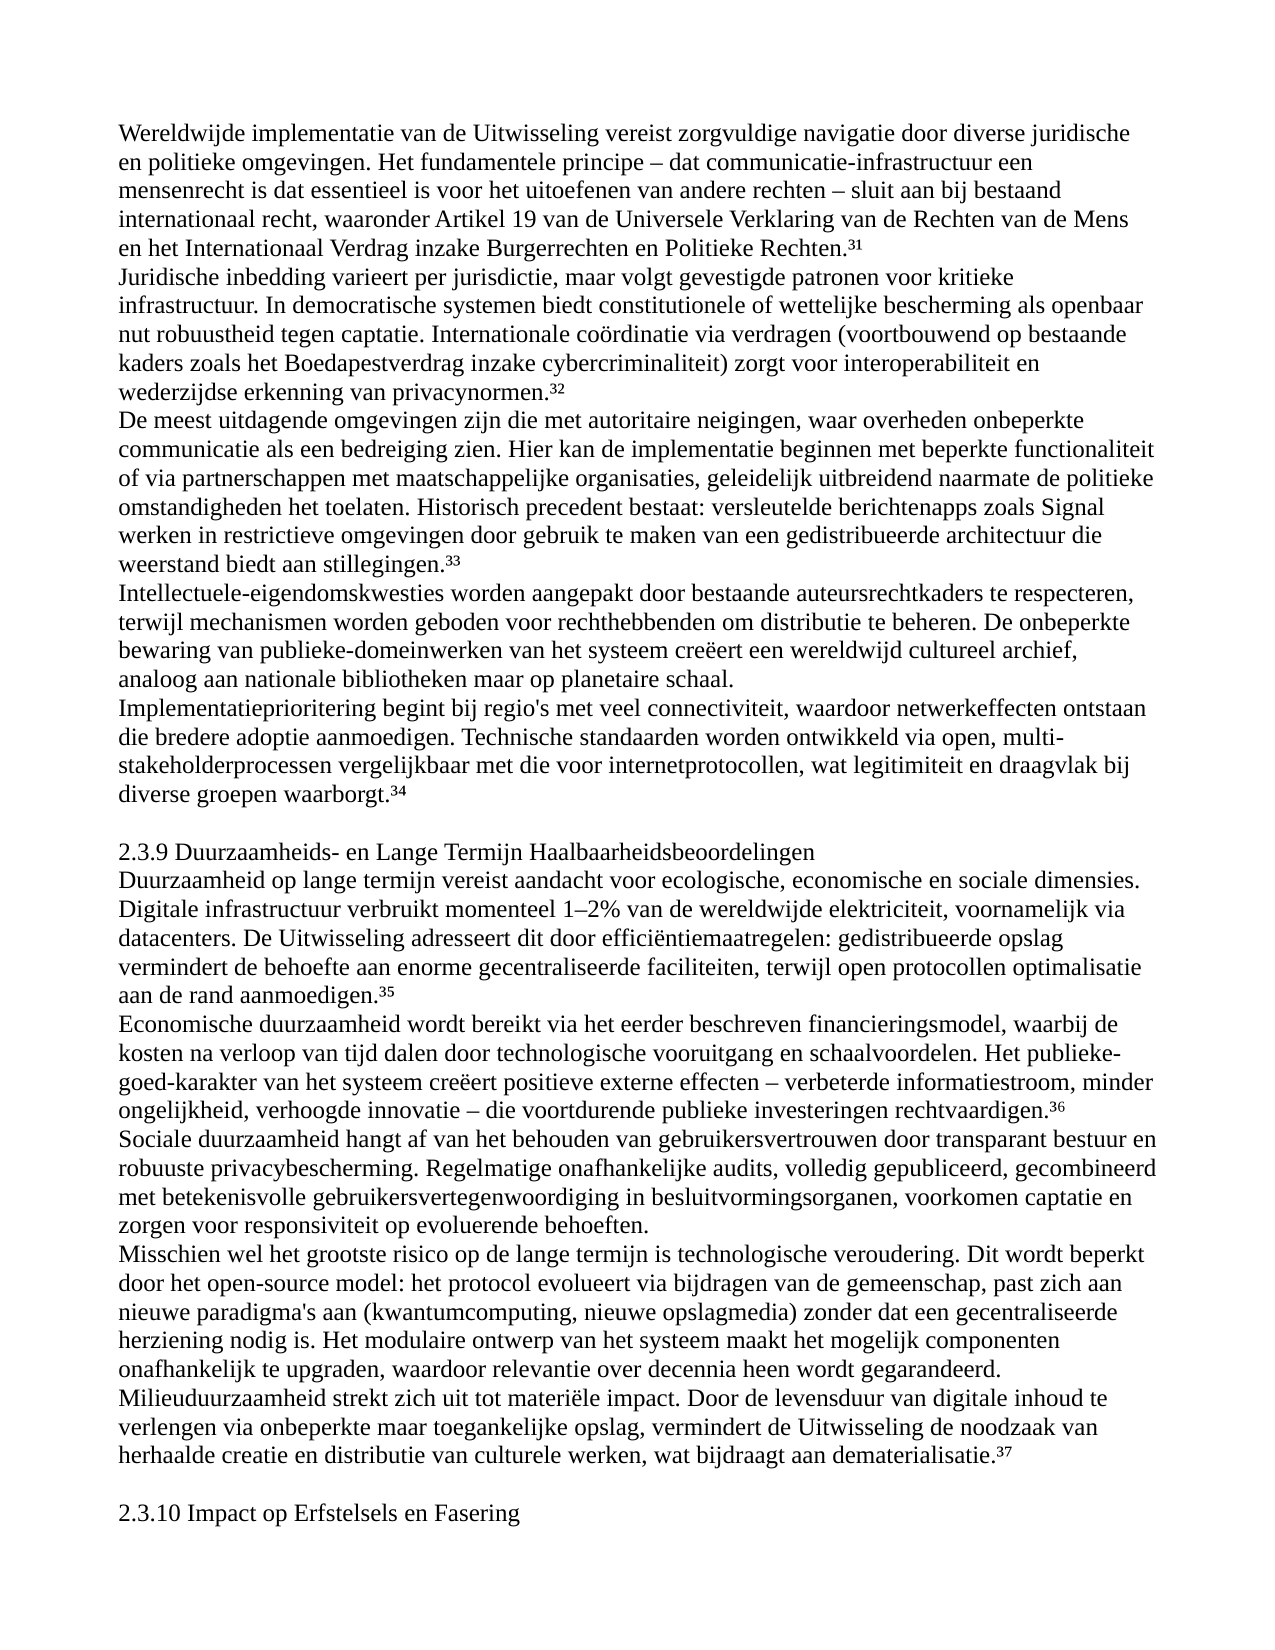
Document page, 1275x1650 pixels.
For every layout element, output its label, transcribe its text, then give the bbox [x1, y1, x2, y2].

text De meest uitdagende omgevingen zijn die met autoritaire neigingen, waar overheden onbeperkte communicatie als een bedreiging zien. Hier kan de implementatie beginnen met beperkte functionaliteit of via partnerschappen met maatschappelijke organisaties, geleidelijk uitbreidend naarmate de politieke omstandigheden het toelaten. Historisch precedent bestaat: versleutelde berichtenapps zoals Signal werken in restrictieve omgevingen door gebruik te maken van een gedistribueerde architectuur die weerstand biedt aan stillegingen.³³ [118, 406, 1157, 578]
text Implementatieprioritering begint bij regio's met veel connectiviteit, waardoor netwerkeffecten ontstaan die bredere adoptie aanmoedigen. Technische standaarden worden ontwikkeld via open, multi-stakeholderprocessen vergelijkbaar met die voor internetprotocollen, wat legitimiteit en draagvlak bij diverse groepen waarborgt.³⁴ [118, 693, 1157, 808]
text Misschien wel het grootste risico op de lange termijn is technologische veroudering. Dit wordt beperkt door het open-source model: het protocol evolueert via bijdragen van de gemeenschap, past zich aan nieuwe paradigma's aan (kwantumcomputing, nieuwe opslagmedia) zonder dat een gecentraliseerde herziening nodig is. Het modulaire ontwerp van het systeem maakt het mogelijk componenten onafhankelijk te upgraden, waardoor relevantie over decennia heen wordt gegarandeerd. [118, 1239, 1157, 1383]
text Milieuduurzaamheid strekt zich uit tot materiële impact. Door de levensduur van digitale inhoud te verlengen via onbeperkte maar toegankelijke opslag, vermindert de Uitwisseling de noodzaak van herhaalde creatie en distributie van culturele werken, wat bijdraagt aan dematerialisatie.³⁷ [118, 1383, 1157, 1469]
text Sociale duurzaamheid hangt af van het behouden van gebruikersvertrouwen door transparant bestuur en robuuste privacybescherming. Regelmatige onafhankelijke audits, volledig gepubliceerd, gecombineerd met betekenisvolle gebruikersvertegenwoordiging in besluitvormingsorganen, voorkomen captatie en zorgen voor responsiviteit op evoluerende behoeften. [118, 1124, 1157, 1239]
text Intellectuele-eigendomskwesties worden aangepakt door bestaande auteursrechtkaders te respecteren, terwijl mechanismen worden geboden voor rechthebbenden om distributie te beheren. De onbeperkte bewaring van publieke-domeinwerken van het systeem creëert een wereldwijd cultureel archief, analoog aan nationale bibliotheken maar op planetaire schaal. [118, 578, 1157, 693]
text Duurzaamheid op lange termijn vereist aandacht voor ecologische, economische en sociale dimensies. Digitale infrastructuur verbruikt momenteel 1–2% van de wereldwijde elektriciteit, voornamelijk via datacenters. De Uitwisseling adresseert dit door efficiëntiemaatregelen: gedistribueerde opslag vermindert de behoefte aan enorme gecentraliseerde faciliteiten, terwijl open protocollen optimalisatie aan de rand aanmoedigen.³⁵ [118, 866, 1157, 1009]
text 2.3.9 Duurzaamheids- en Lange Termijn Haalbaarheidsbeoordelingen [118, 837, 1157, 866]
text 2.3.10 Impact op Erfstelsels en Fasering [118, 1498, 1157, 1527]
text Economische duurzaamheid wordt bereikt via het eerder beschreven financieringsmodel, waarbij de kosten na verloop van tijd dalen door technologische vooruitgang en schaalvoordelen. Het publieke-goed-karakter van het systeem creëert positieve externe effecten – verbeterde informatiestroom, minder ongelijkheid, verhoogde innovatie – die voortdurende publieke investeringen rechtvaardigen.³⁶ [118, 1009, 1157, 1124]
text Juridische inbedding varieert per jurisdictie, maar volgt gevestigde patronen voor kritieke infrastructuur. In democratische systemen biedt constitutionele of wettelijke bescherming als openbaar nut robuustheid tegen captatie. Internationale coördinatie via verdragen (voortbouwend op bestaande kaders zoals het Boedapestverdrag inzake cybercriminaliteit) zorgt voor interoperabiliteit en wederzijdse erkenning van privacynormen.³² [118, 262, 1157, 406]
text Wereldwijde implementatie van de Uitwisseling vereist zorgvuldige navigatie door diverse juridische en politieke omgevingen. Het fundamentele principe – dat communicatie-infrastructuur een mensenrecht is dat essentieel is voor het uitoefenen van andere rechten – sluit aan bij bestaand internationaal recht, waaronder Artikel 19 van de Universele Verklaring van de Rechten van de Mens en het Internationaal Verdrag inzake Burgerrechten en Politieke Rechten.³¹ [118, 118, 1157, 262]
